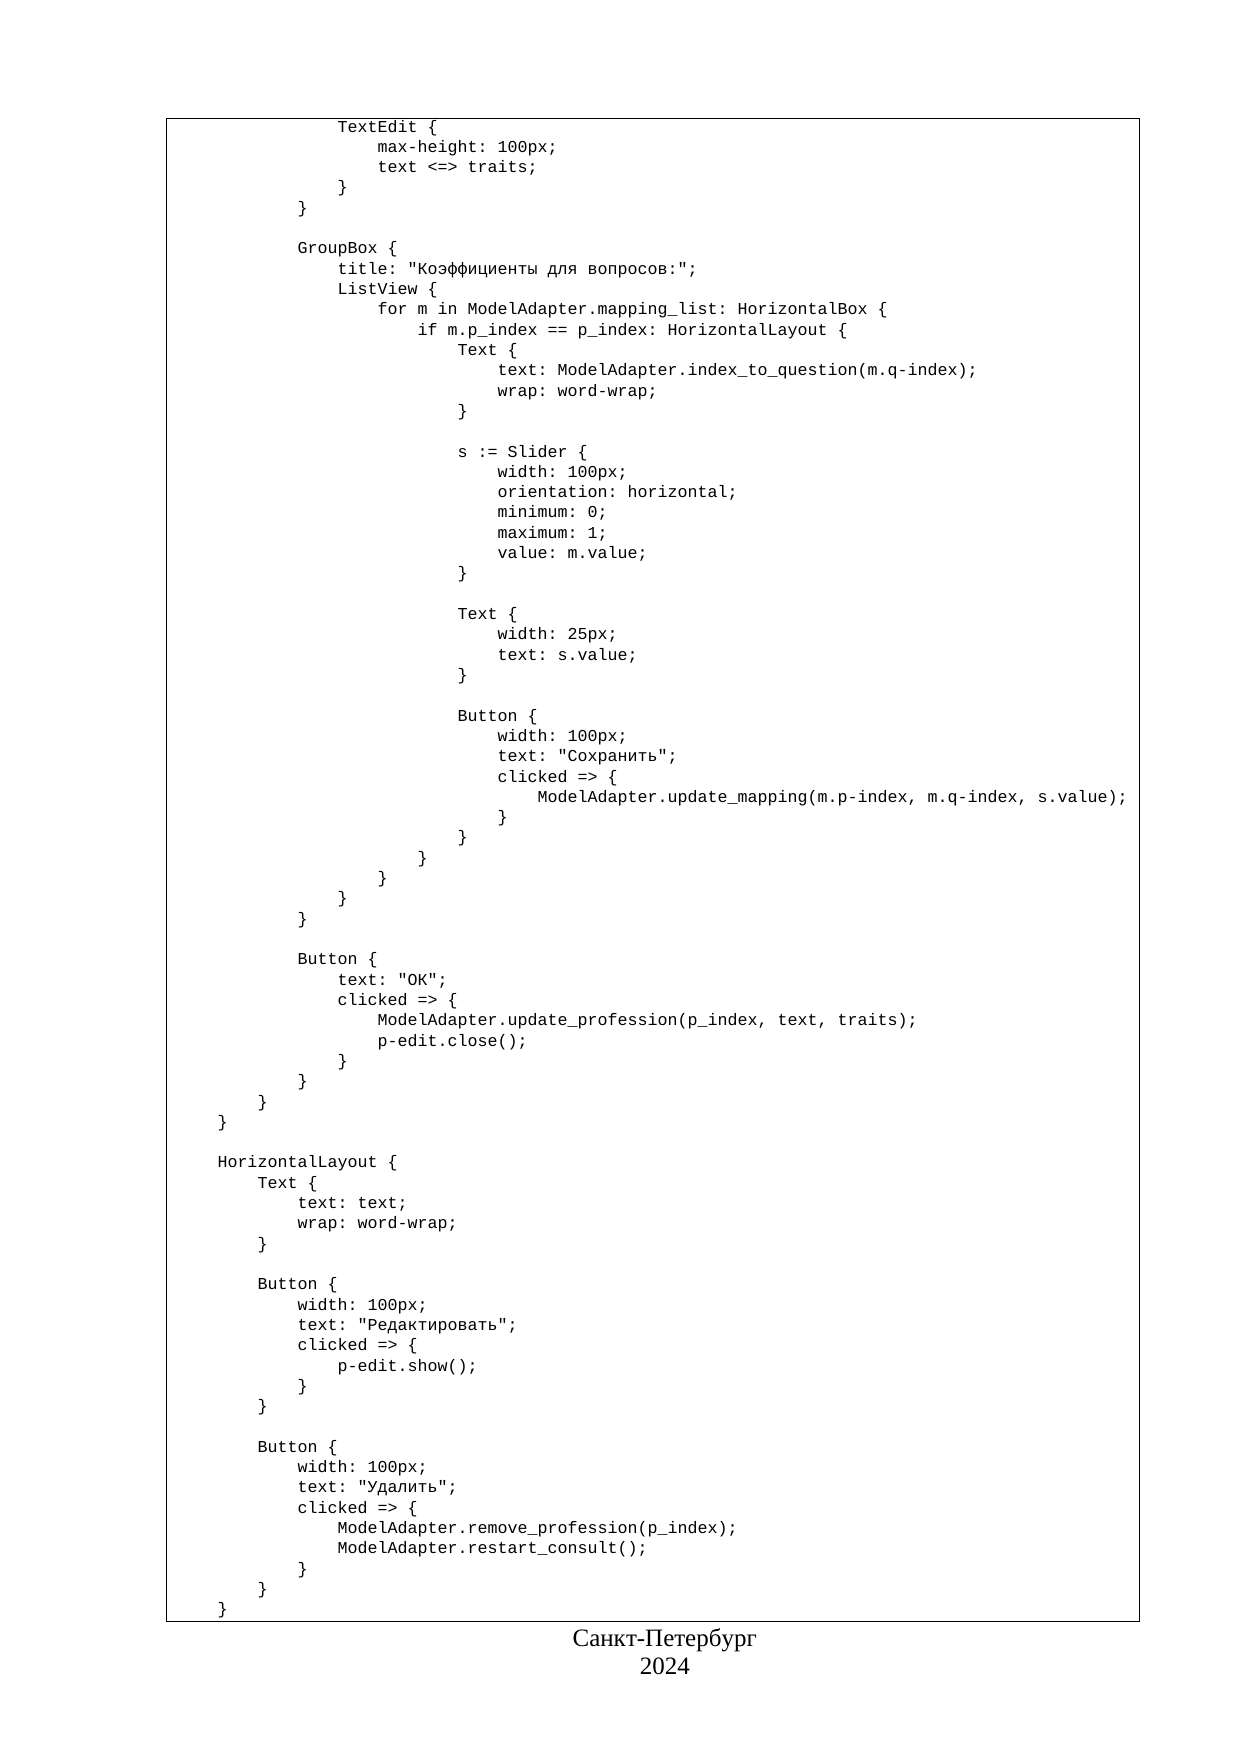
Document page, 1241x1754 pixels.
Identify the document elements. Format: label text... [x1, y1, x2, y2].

table_cell TextEdit { max-height: 100px; text <=> traits; } } GroupBox { title: "Коэффициенты для вопросов:"; ListView { for m in ModelAdapter.mapping_list: HorizontalBox { if m.p_index == p_index: HorizontalLayout { Text { text: ModelAdapter.index_to_question(m.q-index); wrap: word-wrap; } s := Slider { width: 100px; orientation: horizontal; minimum: 0; maximum: 1; value: m.value; } Text { width: 25px; text: s.value; } Button { width: 100px; text: "Сохранить"; clicked => { ModelAdapter.update_mapping(m.p-index, m.q-index, s.value); } } } } } } Button { text: "ОК"; clicked => { ModelAdapter.update_profession(p_index, text, traits); p-edit.close(); } } } } HorizontalLayout { Text { text: text; wrap: word-wrap; } Button { width: 100px; text: "Редактировать"; clicked => { p-edit.show(); } } Button { width: 100px; text: "Удалить"; clicked => { ModelAdapter.remove_profession(p_index); ModelAdapter.restart_consult(); } } } [167, 119, 1139, 1621]
